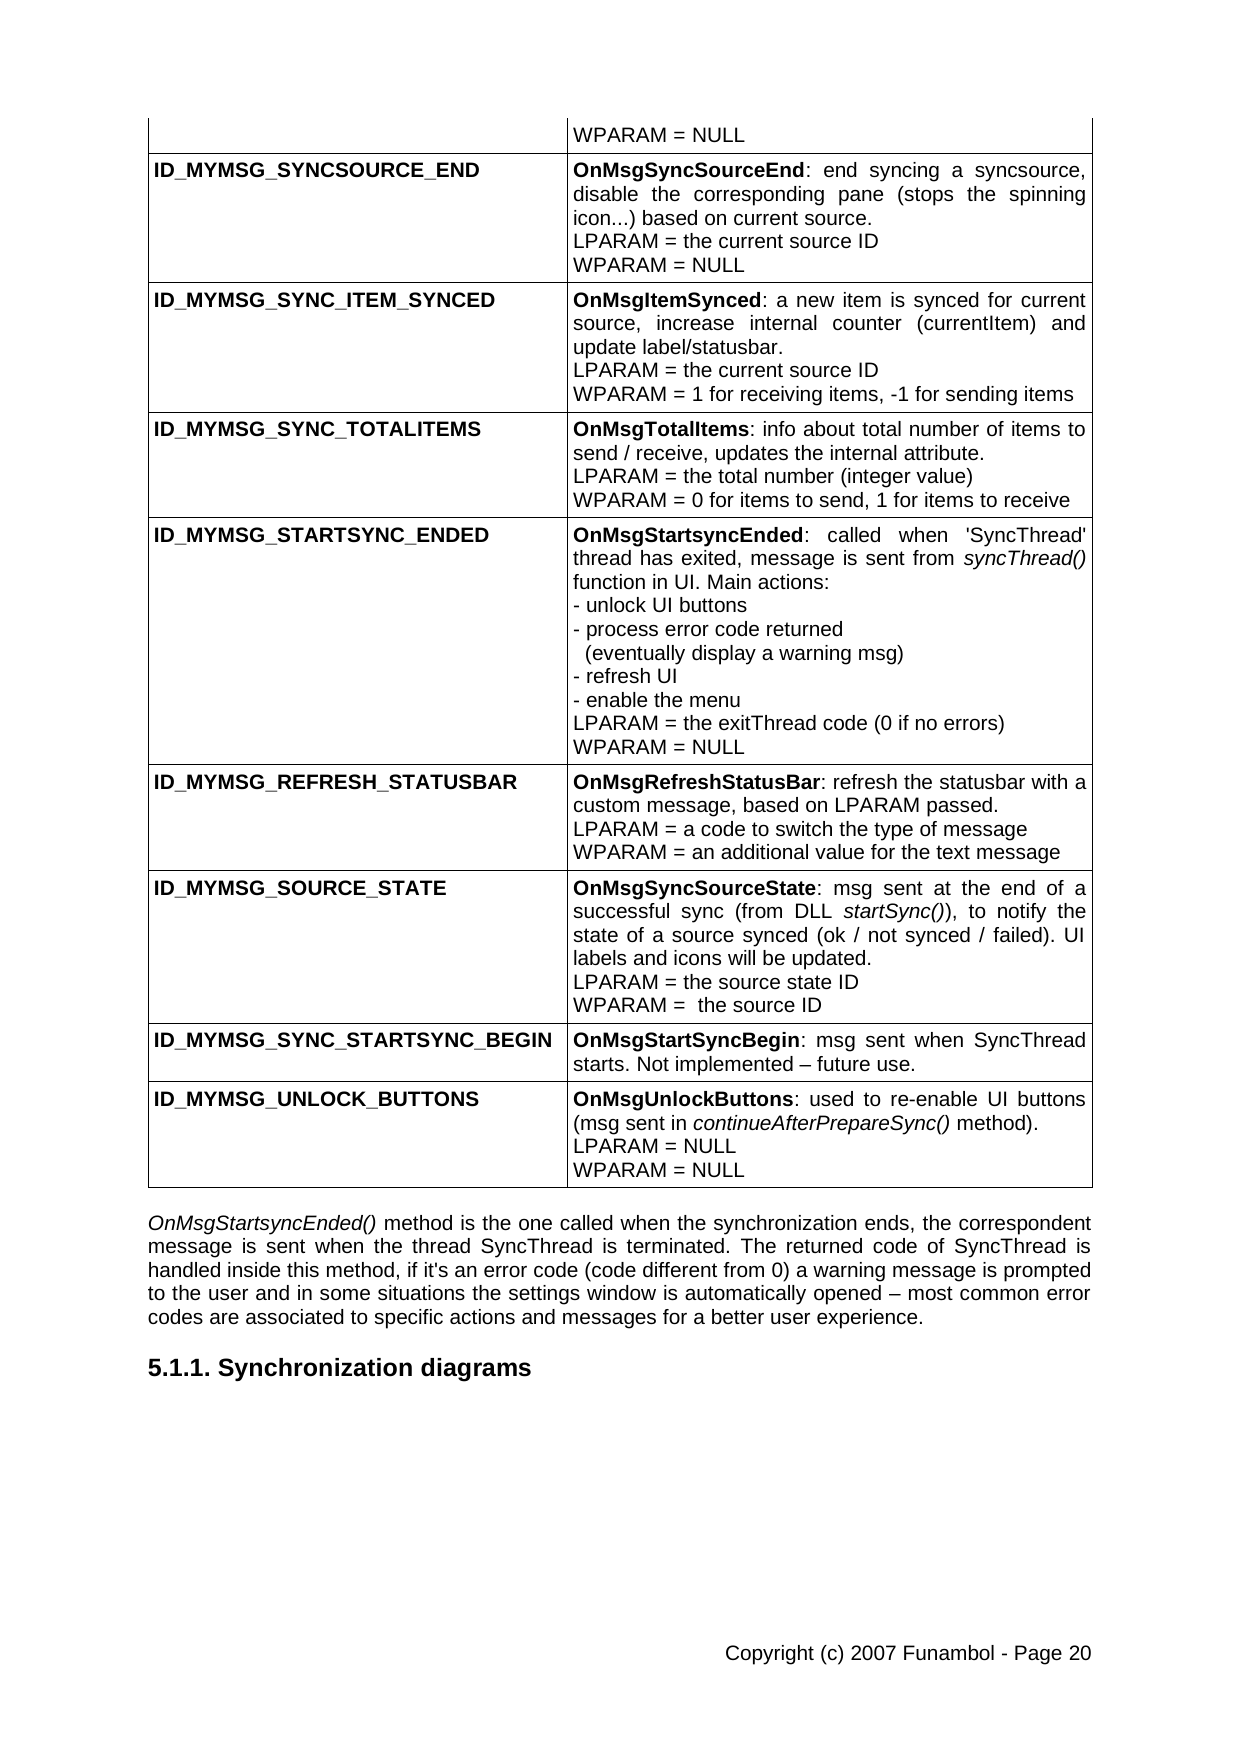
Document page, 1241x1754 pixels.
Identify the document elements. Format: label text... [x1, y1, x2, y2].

table_cell ID_MYMSG_UNLOCK_BUTTONS [149, 1082, 567, 1187]
table_cell OnMsgStartSyncBegin: msg sent when SyncThread starts. Not implemented – future use. [568, 1024, 1092, 1081]
table_cell ID_MYMSG_SYNC_TOTALITEMS [149, 413, 567, 517]
table_cell ID_MYMSG_REFRESH_STATUSBAR [149, 765, 567, 870]
table_cell ID_MYMSG_SOURCE_STATE [149, 871, 567, 1023]
table_cell OnMsgSyncSourceState: msg sent at the end of a successful sync (from DLL startSync()), to notify the state of a source synced (ok / not synced / failed). UI labels and icons will be updated. LPARAM = the source state ID WPARAM = the source ID [568, 871, 1092, 1023]
table_cell OnMsgStartsyncEnded: called when 'SyncThread' thread has exited, message is sent from syncThread() function in UI. Main actions: - unlock UI buttons - process error code returned (eventually display a warning msg) - refresh UI - enable the menu LPARAM = the exitThread code (0 if no errors) WPARAM = NULL [568, 518, 1092, 764]
table_cell OnMsgRefreshStatusBar: refresh the statusbar with a custom message, based on LPARAM passed. LPARAM = a code to switch the type of message WPARAM = an additional value for the text message [568, 765, 1092, 870]
table_cell ID_MYMSG_STARTSYNC_ENDED [149, 518, 567, 764]
table_cell OnMsgUnlockButtons: used to re-enable UI buttons (msg sent in continueAfterPrepareSync() method). LPARAM = NULL WPARAM = NULL [568, 1082, 1092, 1187]
subtitle Synchronization diagrams [148, 1354, 1093, 1382]
table_cell [149, 118, 567, 153]
table_cell ID_MYMSG_SYNC_STARTSYNC_BEGIN [149, 1024, 567, 1081]
table_cell ID_MYMSG_SYNCSOURCE_END [149, 154, 567, 282]
table_cell WPARAM = NULL [568, 118, 1092, 153]
text OnMsgStartsyncEnded() method is the one called when the synchronization ends, the correspondent message is sent when the thread SyncThread is terminated. The returned code of SyncThread is handled inside this method, if it's an error code (code different from 0) a warning message is prompted to the user and in some situations the settings window is automatically opened – most common error codes are associated to specific actions and messages for a better user experience. [148, 1211, 1093, 1329]
table_cell OnMsgItemSynced: a new item is synced for current source, increase internal counter (currentItem) and update label/statusbar. LPARAM = the current source ID WPARAM = 1 for receiving items, -1 for sending items [568, 283, 1092, 412]
table_cell OnMsgSyncSourceEnd: end syncing a syncsource, disable the corresponding pane (stops the spinning icon...) based on current source. LPARAM = the current source ID WPARAM = NULL [568, 154, 1092, 282]
table_cell ID_MYMSG_SYNC_ITEM_SYNCED [149, 283, 567, 412]
table_cell OnMsgTotalItems: info about total number of items to send / receive, updates the internal attribute. LPARAM = the total number (integer value) WPARAM = 0 for items to send, 1 for items to receive [568, 413, 1092, 517]
